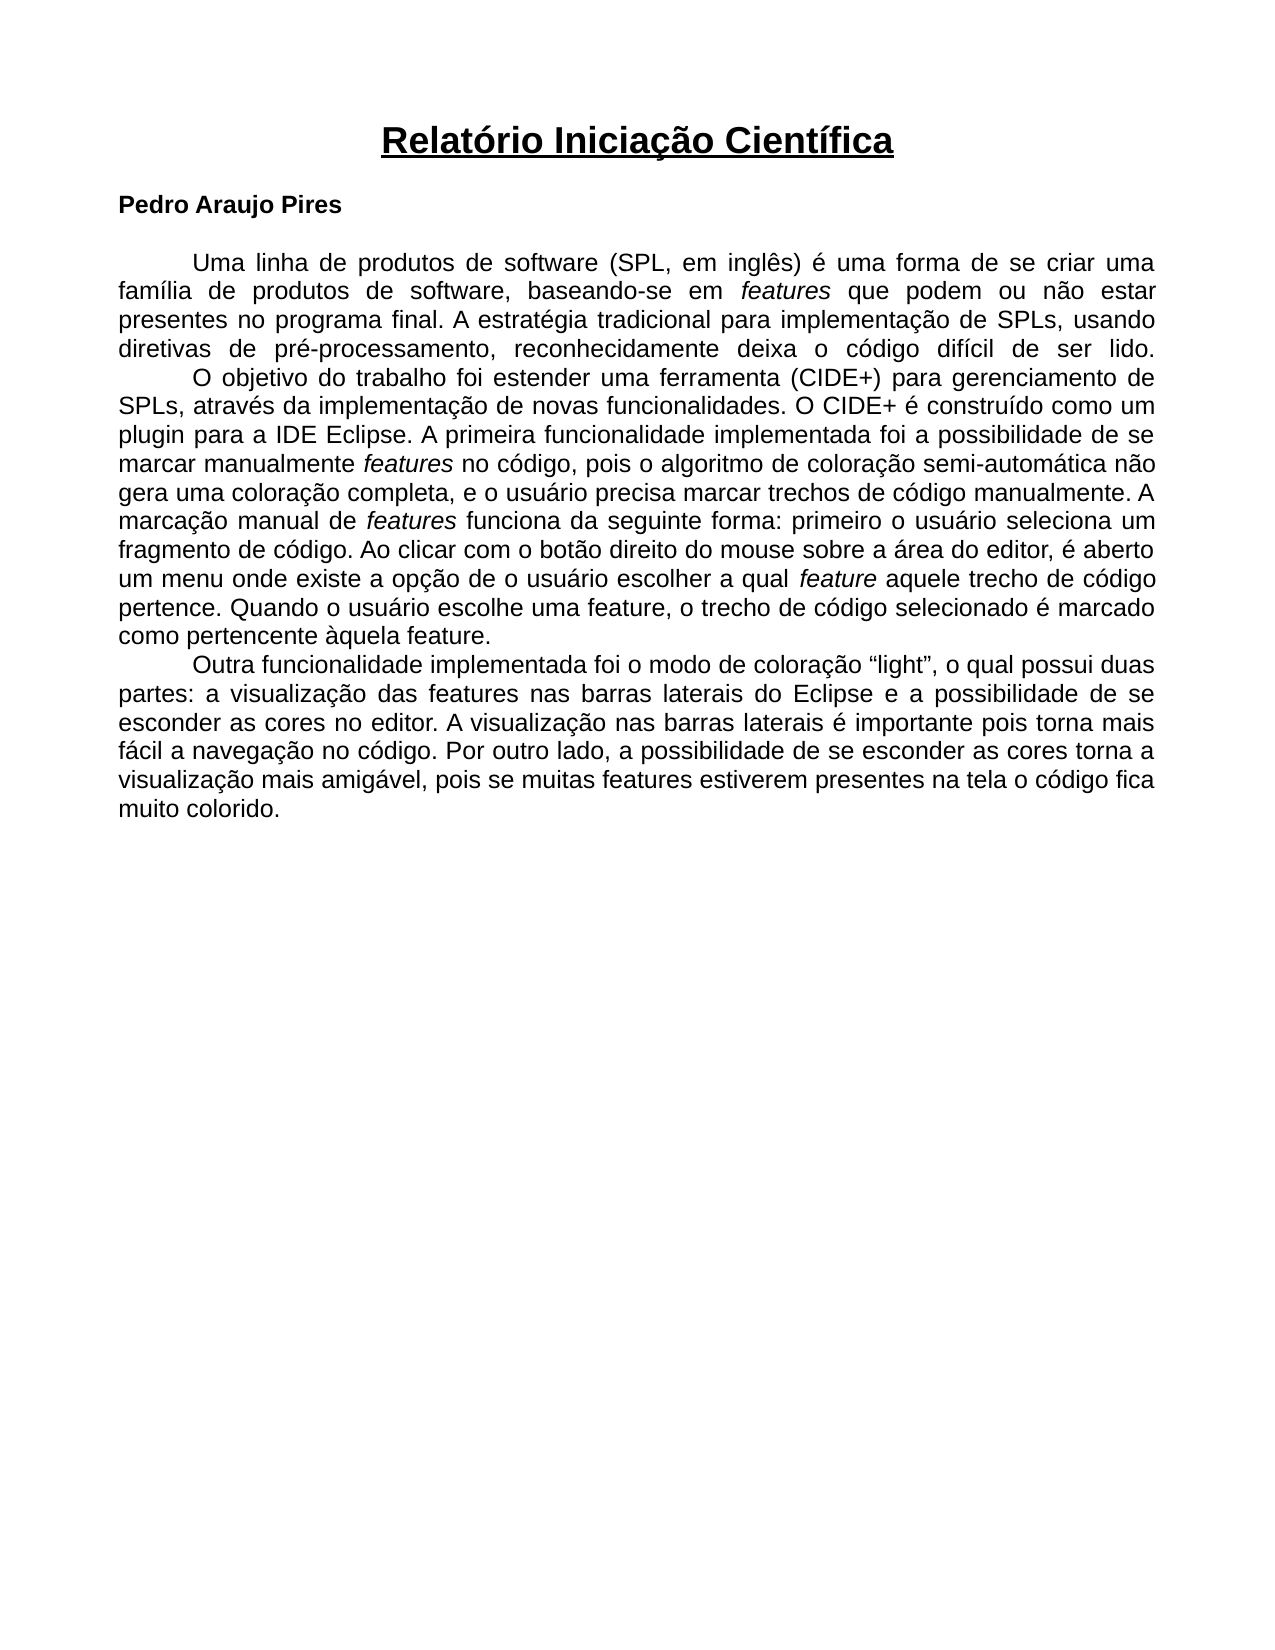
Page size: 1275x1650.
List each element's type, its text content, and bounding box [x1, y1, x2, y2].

text Pedro Araujo Pires [118, 190, 1157, 219]
text Uma linha de produtos de software (SPL, em inglês) é uma forma de se criar uma família de produtos de software, baseando-se em features que podem ou não estar presentes no programa final. A estratégia tradicional para implementação de SPLs, usando diretivas de pré-processamento, reconhecidamente deixa o código difícil de ser lido. O objetivo do trabalho foi estender uma ferramenta (CIDE+) para gerenciamento de SPLs, através da implementação de novas funcionalidades. O CIDE+ é construído como um plugin para a IDE Eclipse. A primeira funcionalidade implementada foi a possibilidade de se marcar manualmente features no código, pois o algoritmo de coloração semi-automática não gera uma coloração completa, e o usuário precisa marcar trechos de código manualmente. A marcação manual de features funciona da seguinte forma: primeiro o usuário seleciona um fragmento de código. Ao clicar com o botão direito do mouse sobre a área do editor, é aberto um menu onde existe a opção de o usuário escolher a qual feature aquele trecho de código pertence. Quando o usuário escolhe uma feature, o trecho de código selecionado é marcado como pertencente àquela feature. [118, 247, 1157, 650]
text Relatório Iniciação Científica [118, 118, 1157, 161]
text Outra funcionalidade implementada foi o modo de coloração “light”, o qual possui duas partes: a visualização das features nas barras laterais do Eclipse e a possibilidade de se esconder as cores no editor. A visualização nas barras laterais é importante pois torna mais fácil a navegação no código. Por outro lado, a possibilidade de se esconder as cores torna a visualização mais amigável, pois se muitas features estiverem presentes na tela o código fica muito colorido. [118, 650, 1157, 822]
